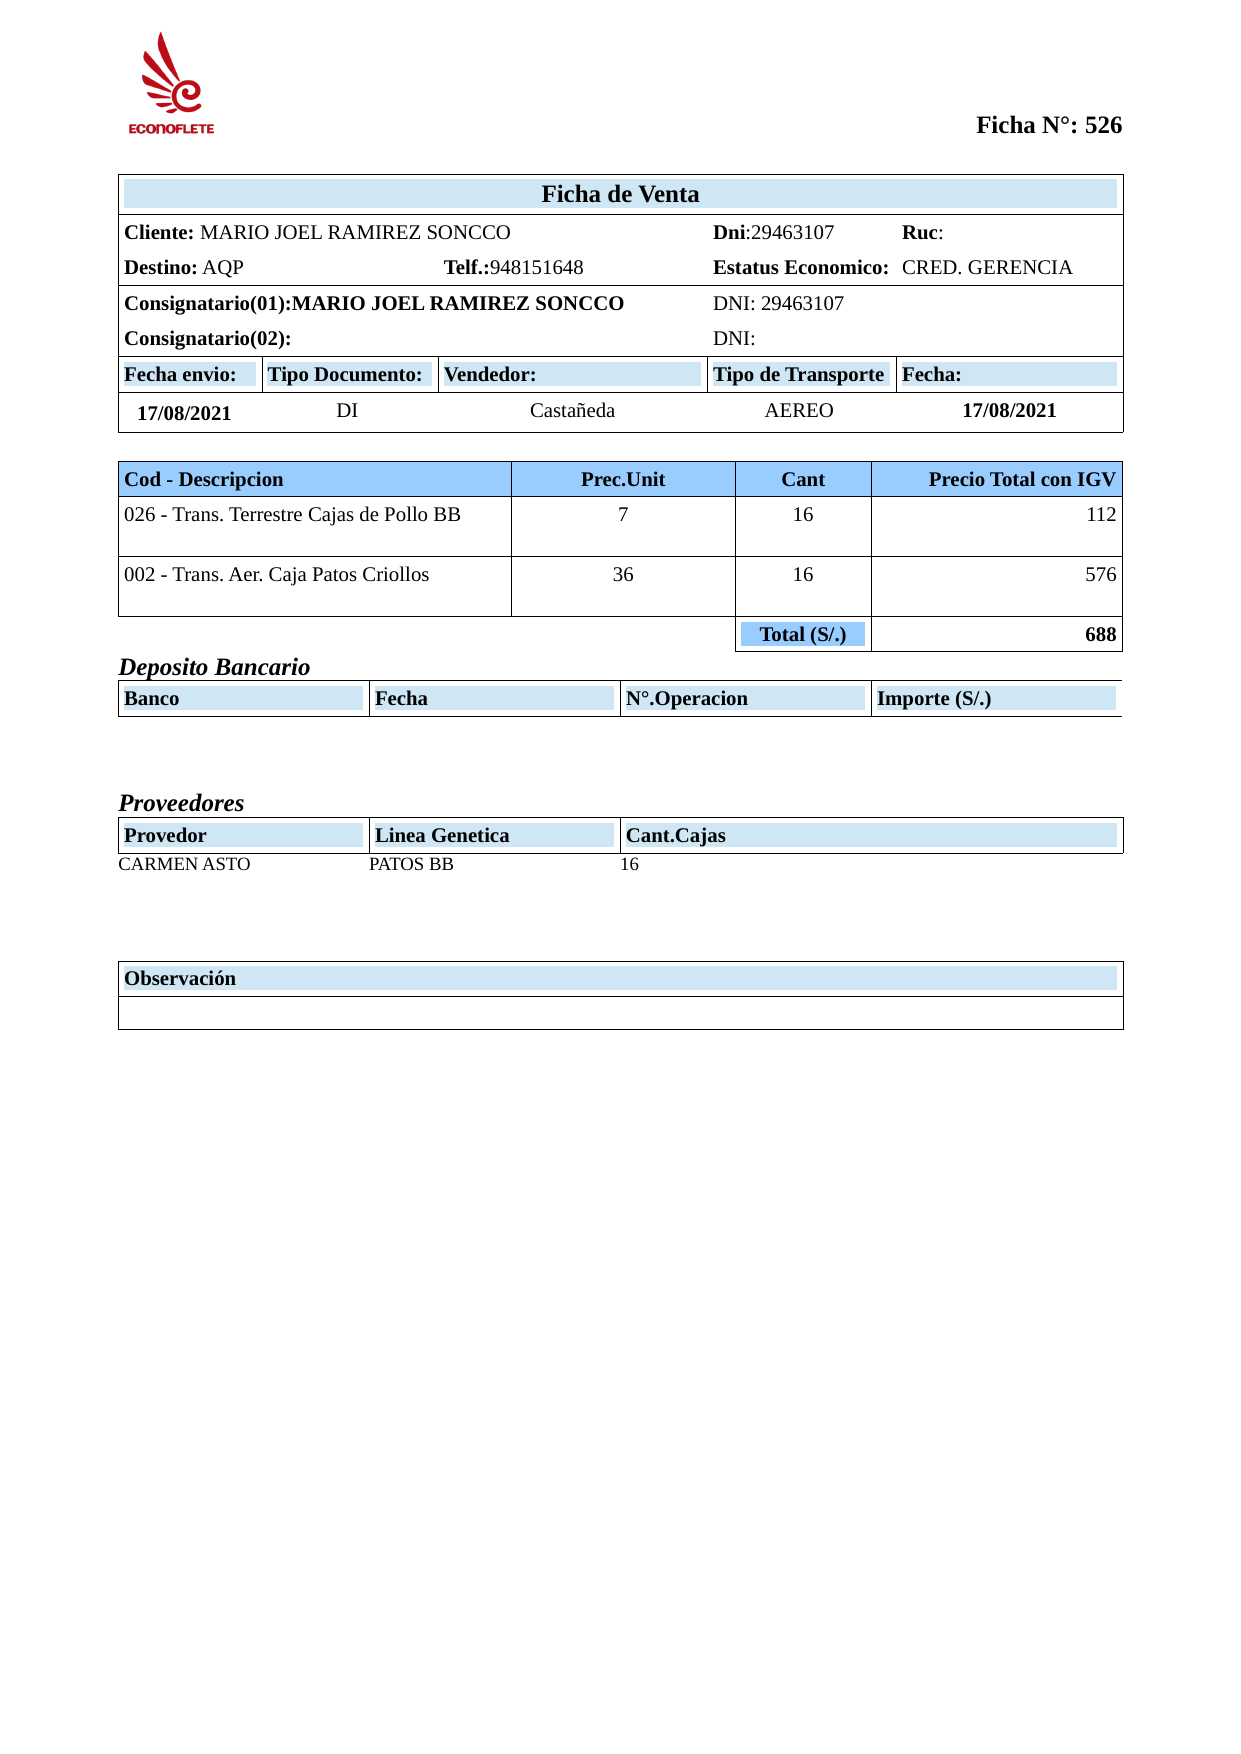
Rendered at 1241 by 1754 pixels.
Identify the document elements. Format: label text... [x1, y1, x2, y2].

table_cell 36 [512, 557, 735, 616]
table_cell Vendedor: [439, 357, 707, 392]
table_cell [369, 874, 620, 896]
table_header Cant.Cajas [621, 818, 1123, 853]
table_cell Consignatario(02): [119, 321, 707, 356]
picture [118, 31, 225, 134]
table_cell AEREO [707, 393, 896, 432]
table_cell PATOS BB [369, 854, 620, 874]
table_cell DNI: 29463107 [707, 286, 1123, 321]
table_header Banco [119, 681, 369, 716]
table_cell DNI: [707, 321, 1123, 356]
table_cell [620, 717, 871, 740]
table_header Fecha [370, 681, 620, 716]
table_cell 16 [736, 557, 871, 616]
table_header N°.Operacion [621, 681, 871, 716]
table_cell [871, 740, 1122, 764]
table_cell [118, 874, 369, 896]
table_cell [118, 896, 369, 917]
table_cell CRED. GERENCIA [896, 249, 1123, 285]
table_cell [118, 717, 369, 740]
table_cell [369, 764, 620, 788]
table_cell 026 - Trans. Terrestre Cajas de Pollo BB [119, 497, 511, 556]
table_cell [369, 918, 620, 939]
table_cell [369, 896, 620, 917]
table_cell [119, 997, 1123, 1029]
table_cell Fecha envio: [119, 357, 262, 392]
table_cell 576 [872, 557, 1122, 616]
table_cell [620, 896, 1123, 917]
table_cell Telf.:948151648 [438, 249, 707, 285]
table_cell 002 - Trans. Aer. Caja Patos Criollos [119, 557, 511, 616]
table_cell 17/08/2021 [896, 393, 1123, 432]
table_cell Estatus Economico: [707, 249, 896, 285]
table_cell DI [262, 393, 438, 432]
table_cell [620, 740, 871, 764]
table_header Ficha de Venta [119, 175, 1123, 214]
table_header Precio Total con IGV [872, 462, 1122, 496]
table_cell Dni:29463107 [707, 215, 896, 249]
table_header Importe (S/.) [872, 681, 1122, 716]
table_cell [118, 918, 369, 939]
table_cell [620, 764, 871, 788]
table_cell [620, 918, 1123, 939]
table_cell 112 [872, 497, 1122, 556]
table_cell Cliente: MARIO JOEL RAMIREZ SONCCO [119, 215, 707, 249]
table_cell 688 [872, 617, 1122, 651]
table_cell 16 [620, 854, 1123, 874]
table_cell Consignatario(01):MARIO JOEL RAMIREZ SONCCO [119, 286, 707, 321]
table_cell [369, 740, 620, 764]
table_header Prec.Unit [512, 462, 735, 496]
table_cell Castañeda [438, 393, 707, 432]
table_cell Ruc: [896, 215, 1123, 249]
table_cell 7 [512, 497, 735, 556]
table_cell [118, 740, 369, 764]
table_cell Tipo Documento: [263, 357, 438, 392]
table_cell [369, 939, 620, 961]
table_header Observación [119, 962, 1123, 996]
table_header Linea Genetica [370, 818, 620, 853]
table_cell Fecha: [897, 357, 1123, 392]
table_cell [511, 617, 735, 651]
table_cell Total (S/.) [736, 617, 871, 651]
table_cell 17/08/2021 [119, 393, 262, 432]
table_cell CARMEN ASTO [118, 854, 369, 874]
table_cell [118, 939, 369, 961]
table_cell [118, 617, 511, 651]
table_cell [620, 874, 1123, 896]
table_header Cod - Descripcion [119, 462, 511, 496]
table_cell [118, 764, 369, 788]
text Proveedores [118, 788, 1122, 817]
table_cell Tipo de Transporte [708, 357, 896, 392]
table_cell Destino: AQP [119, 249, 438, 285]
table_header Provedor [119, 818, 369, 853]
table_cell [620, 939, 1123, 961]
table_cell [871, 717, 1122, 740]
table_cell [871, 764, 1122, 788]
table_cell 16 [736, 497, 871, 556]
table_header Cant [736, 462, 871, 496]
table_cell [369, 717, 620, 740]
text Deposito Bancario [118, 652, 1122, 680]
